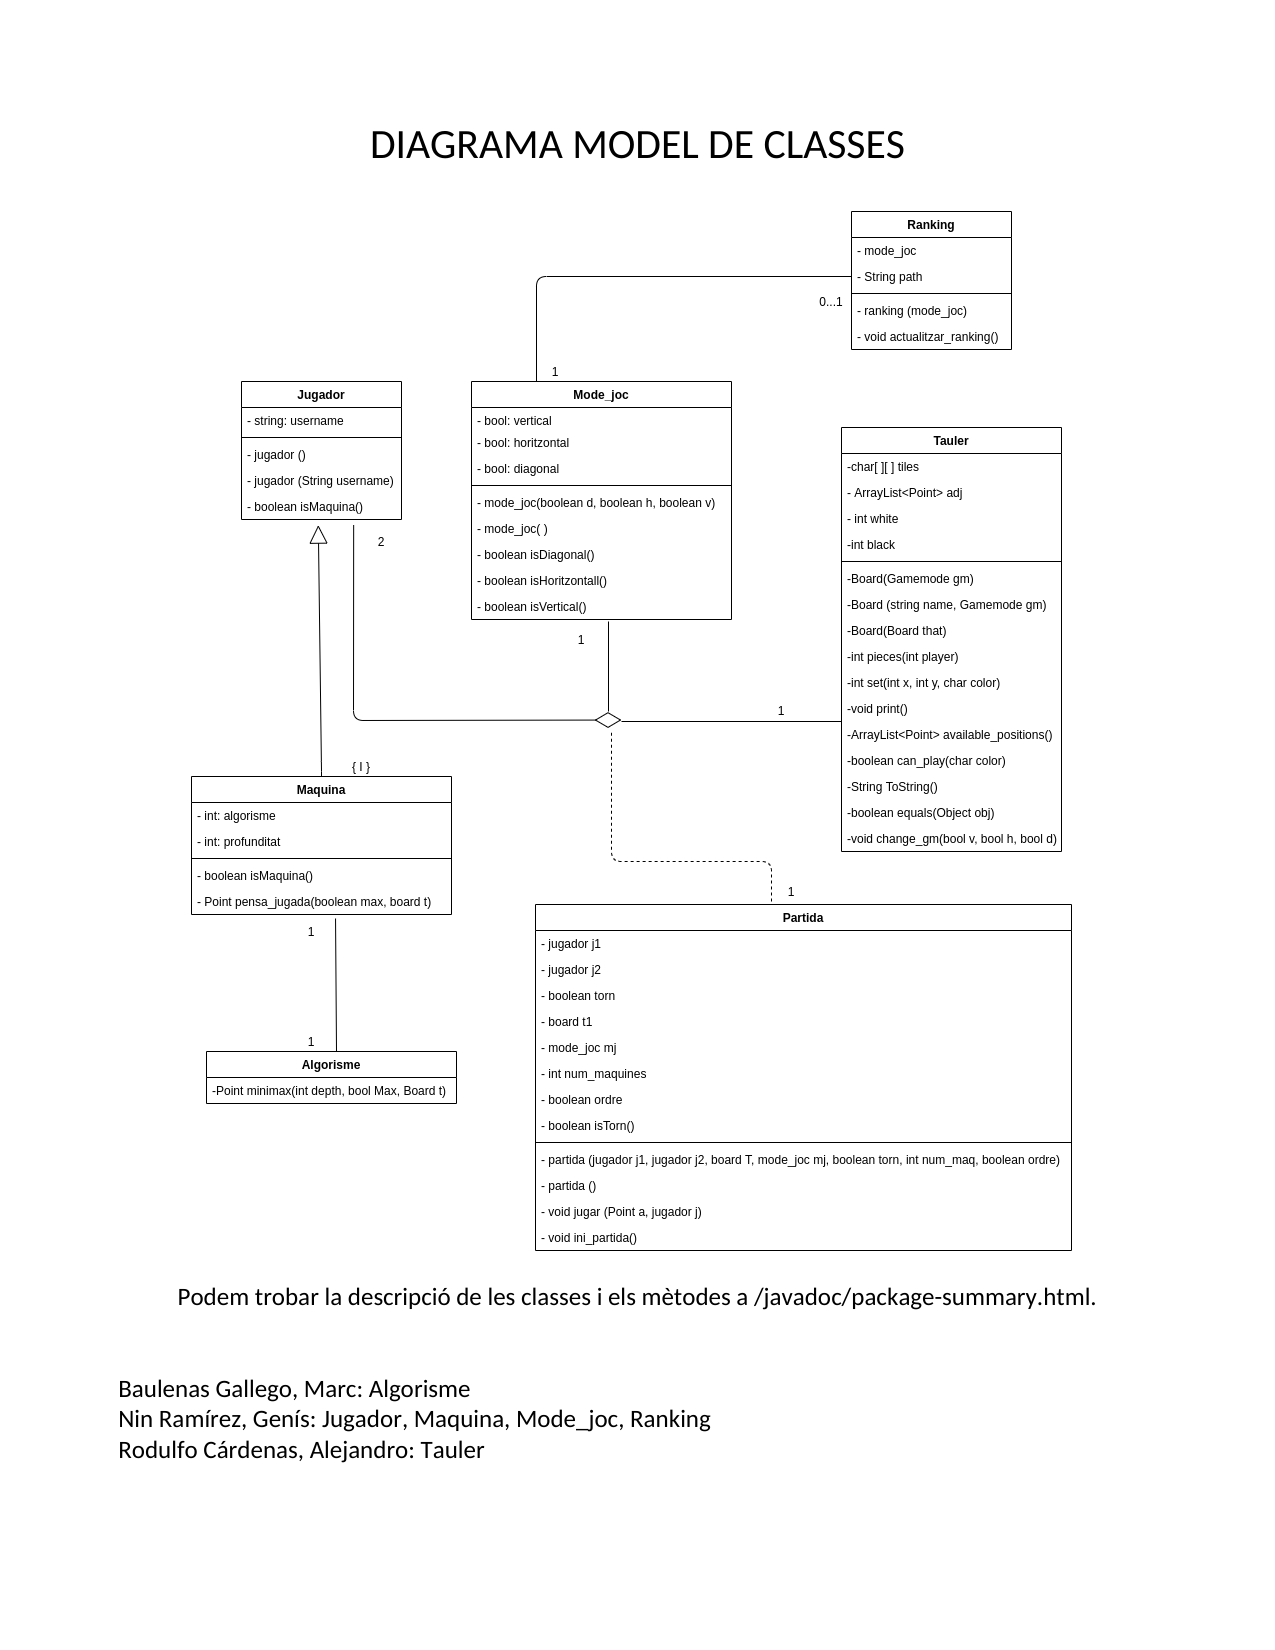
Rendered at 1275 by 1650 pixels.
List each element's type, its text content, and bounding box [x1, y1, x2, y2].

text Nin Ramírez, Genís: Jugador, Maquina, Mode_joc, Ranking [118, 1403, 1157, 1434]
text Baulenas Gallego, Marc: Algorisme [118, 1373, 1157, 1403]
text DIAGRAMA MODEL DE CLASSES [118, 118, 1157, 169]
text Rodulfo Cárdenas, Alejandro: Tauler [118, 1434, 1157, 1464]
text Podem trobar la descripció de les classes i els mètodes a /javadoc/package-summary.html. [118, 169, 1157, 1312]
